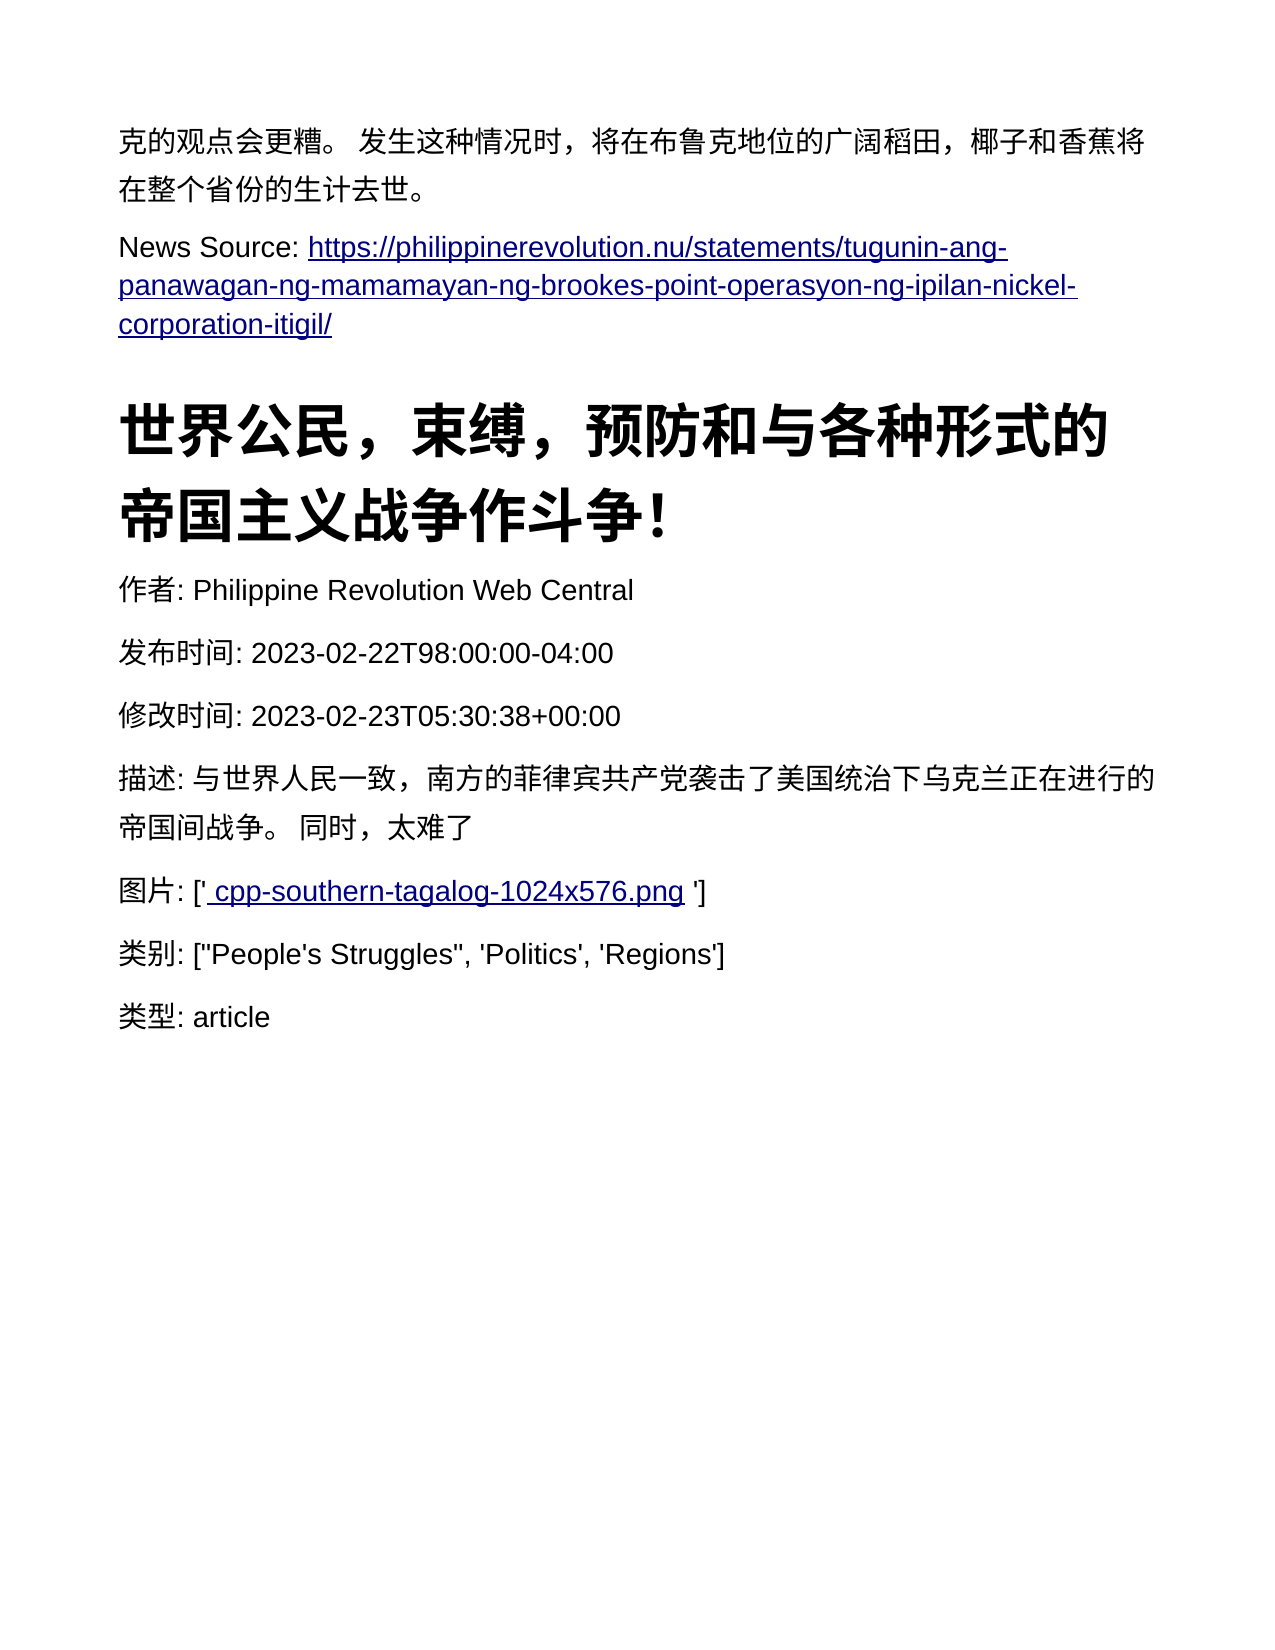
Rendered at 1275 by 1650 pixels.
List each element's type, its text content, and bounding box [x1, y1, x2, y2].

text 类别: ["People's Struggles", 'Politics', 'Regions'] [118, 931, 1157, 973]
subtitle 世界公民，束缚，预防和与各种形式的帝国主义战争作斗争！ [118, 385, 1157, 554]
text 描述: 与世界人民一致，南方的菲律宾共产党袭击了美国统治下乌克兰正在进行的帝国间战争。 同时，太难了 [118, 756, 1157, 847]
text 修改时间: 2023-02-23T05:30:38+00:00 [118, 693, 1157, 735]
text 图片: [' cpp-southern-tagalog-1024x576.png '] [118, 867, 1157, 910]
text 发布时间: 2023-02-22T98:00:00-04:00 [118, 629, 1157, 672]
text 作者: Philippine Revolution Web Central [118, 566, 1157, 609]
text 类型: article [118, 994, 1157, 1036]
text 尽管没有市长的许可证，但INC运营被用作采矿暂停前杜特尔特政权的离开。 它涉及反应环境和自然资源部等反动政府机构(登)在国家土著人民委员会(ncip)免费，事先和知情同意(fpic)来自人民。 除了公司外，卢西奥坦的大型矿业公司还将返回，其他两家Mina Mina的公司将进入布鲁克的观点。 当他们继续时， 在雨季，布鲁克的观点会更糟。 发生这种情况时，将在布鲁克地位的广阔稻田，椰子和香蕉将在整个省份的生计去世。 [118, 118, 1157, 209]
text News Source: https://philippinerevolution.nu/statements/tugunin-ang-panawagan-ng-mamamayan-ng-brookes-point-operasyon-ng-ipilan-nickel-corporation-itigil/ [118, 230, 1157, 340]
